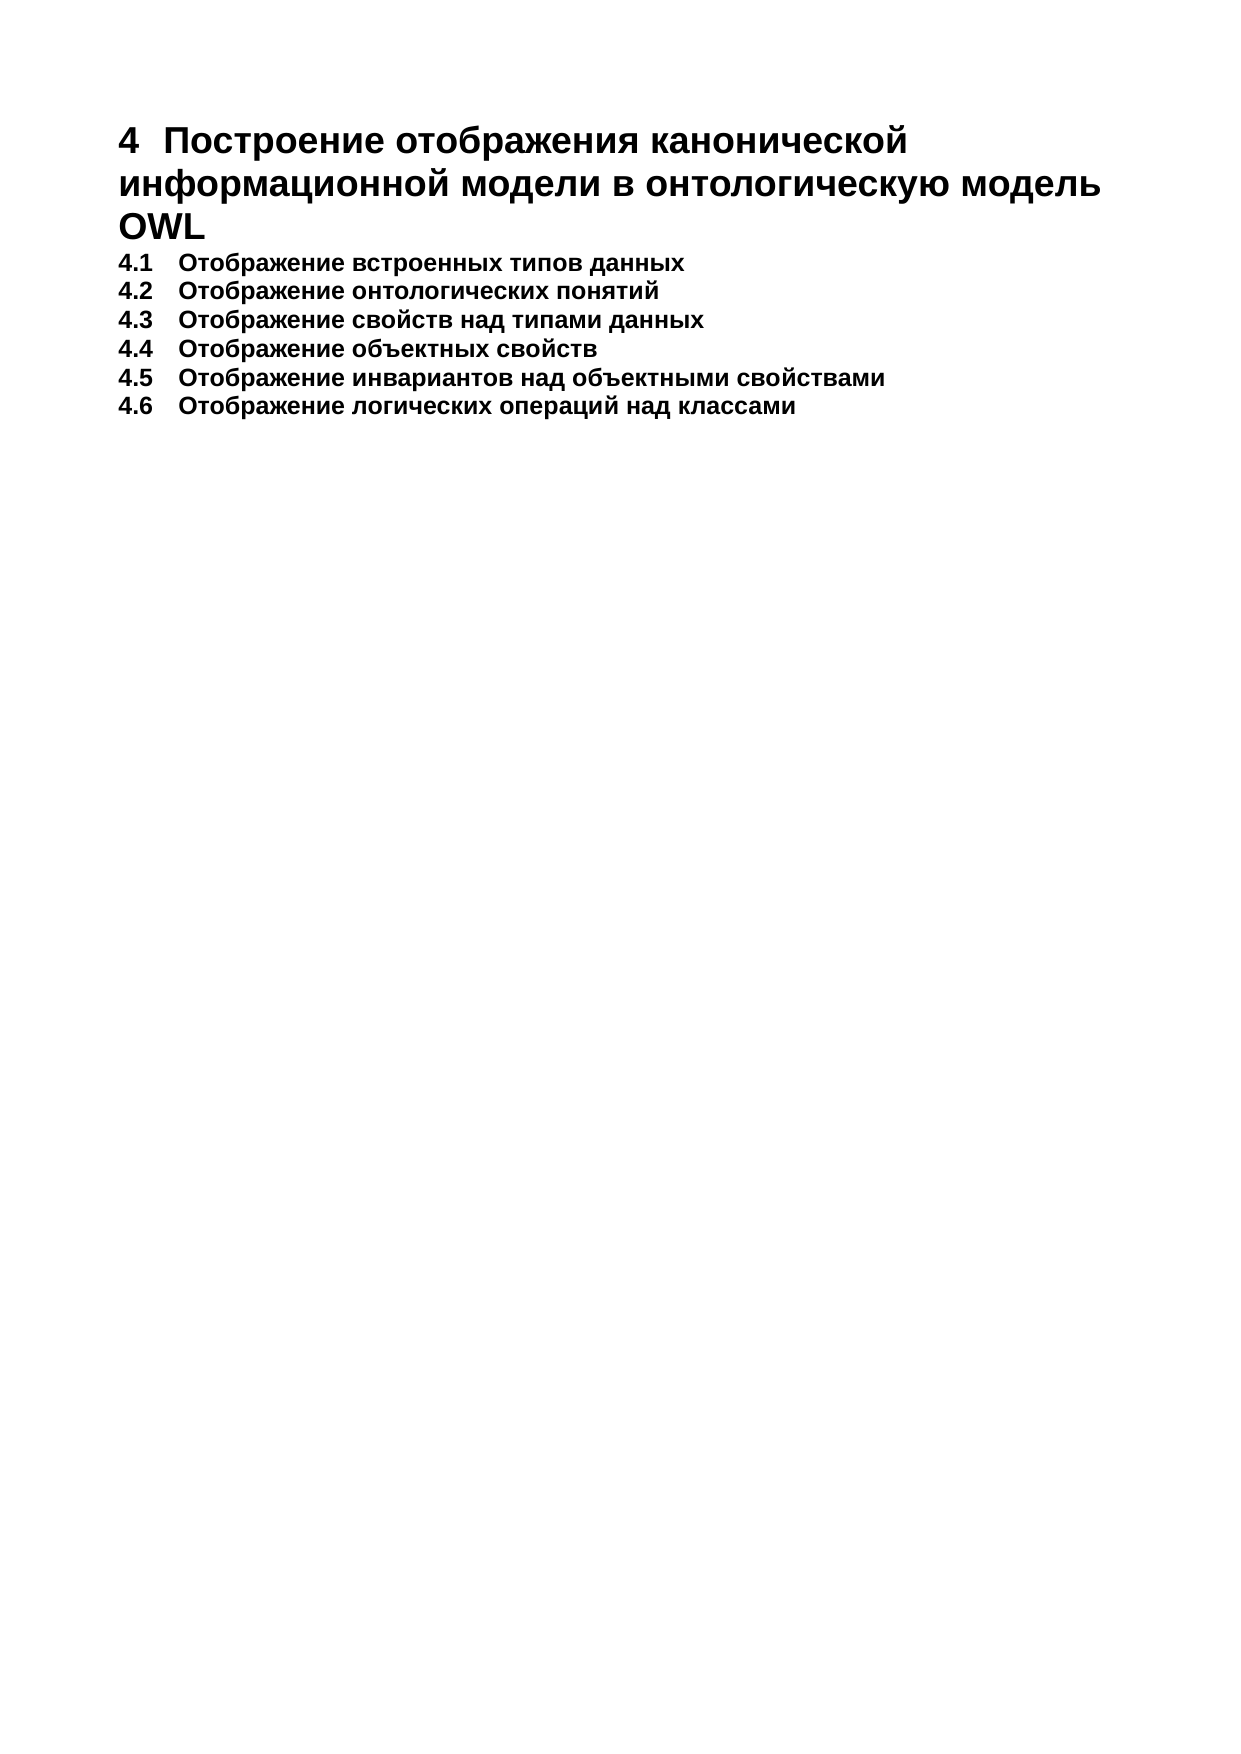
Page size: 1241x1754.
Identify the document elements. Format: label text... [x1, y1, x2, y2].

subtitle Отображение объектных свойств [118, 334, 1122, 362]
subtitle Отображение инвариантов над объектными свойствами [118, 362, 1122, 391]
subtitle Построение отображения канонической информационной модели в онтологическую модель OWL [118, 118, 1122, 247]
subtitle Отображение логических операций над классами [118, 391, 1122, 420]
subtitle Отображение онтологических понятий [118, 276, 1122, 305]
subtitle Отображение свойств над типами данных [118, 305, 1122, 334]
subtitle Отображение встроенных типов данных [118, 247, 1122, 276]
